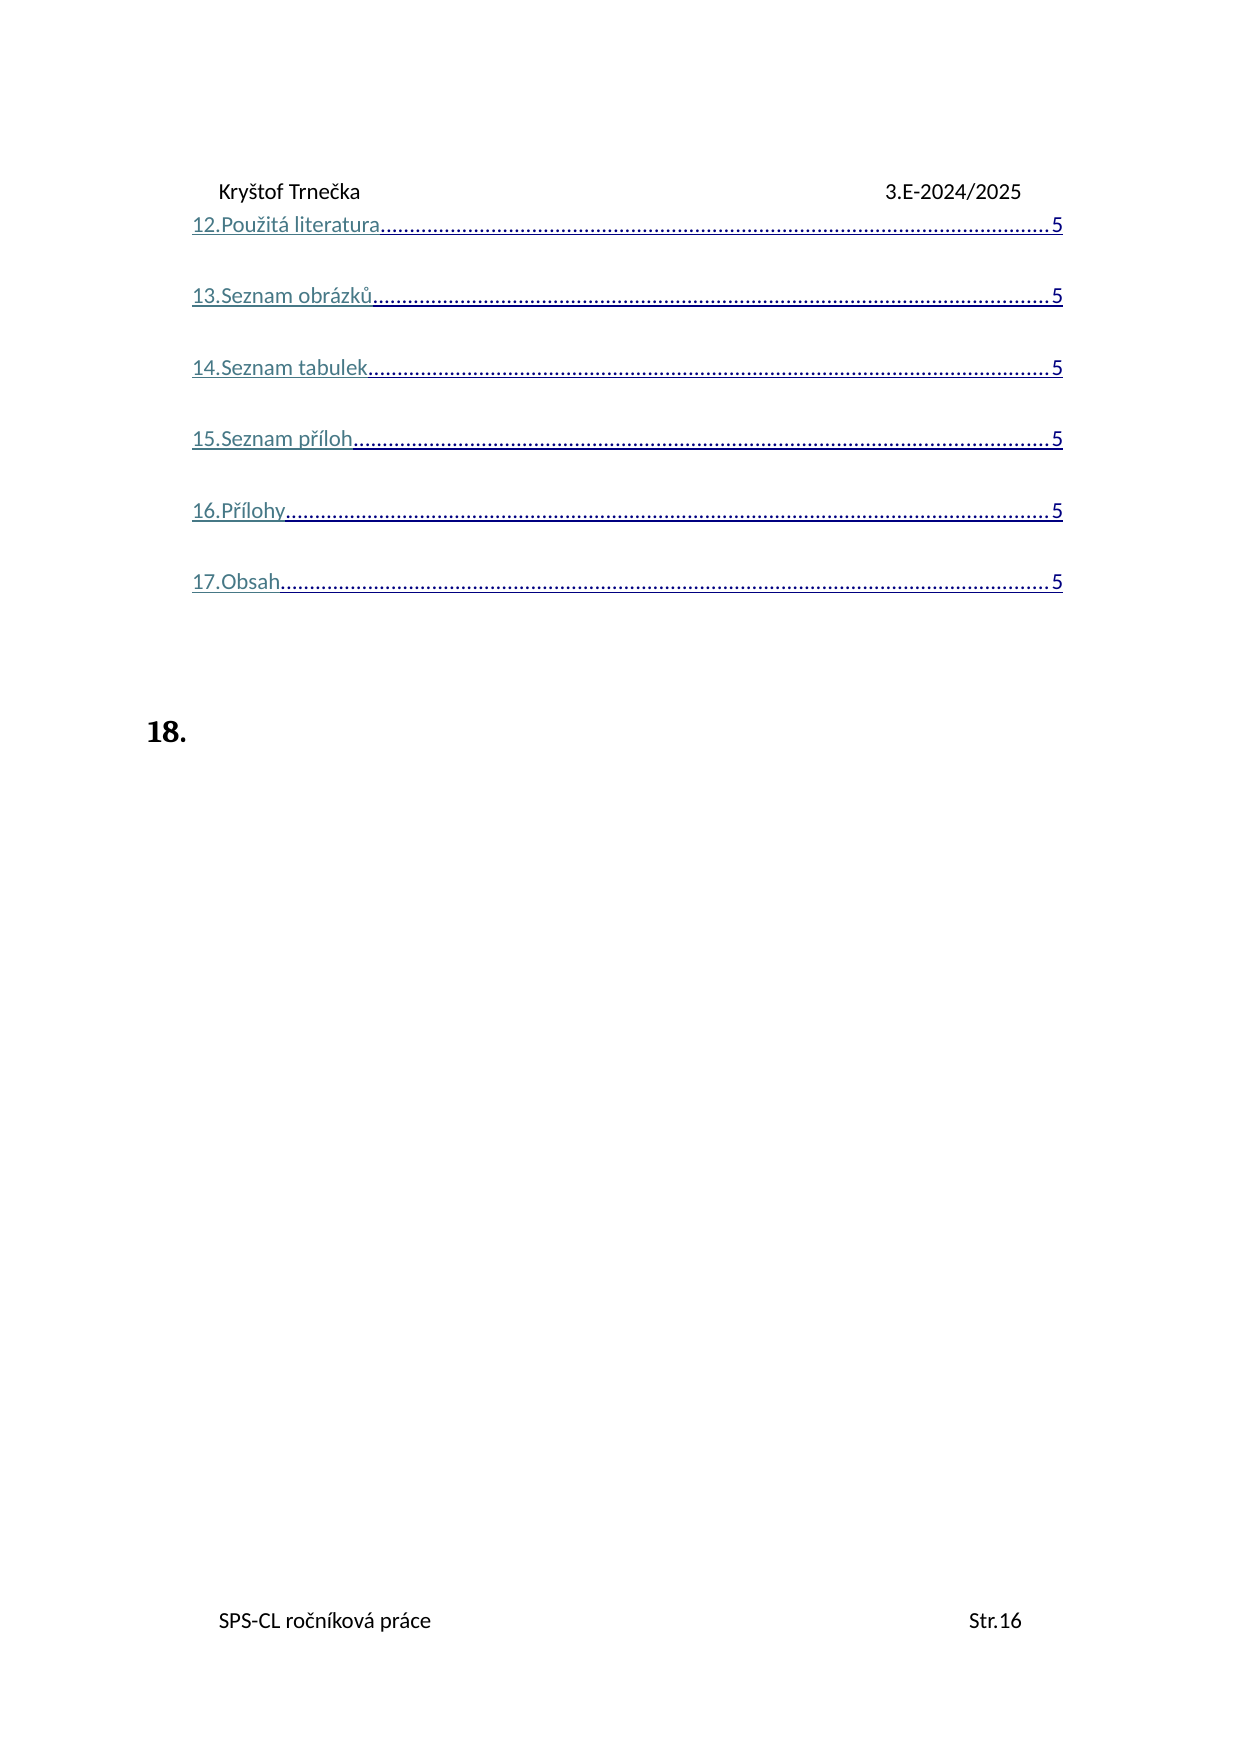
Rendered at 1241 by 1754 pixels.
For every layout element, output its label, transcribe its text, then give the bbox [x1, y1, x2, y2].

text [192, 522, 1063, 526]
text 13. Seznam obrázků 5 [192, 277, 1063, 305]
text [192, 378, 1063, 382]
text 16. Přílohy 5 [192, 491, 1063, 520]
text 12. Použitá literatura 5 [192, 205, 1063, 234]
text 17. Obsah 5 [192, 563, 1063, 592]
text [192, 450, 1063, 454]
text 14. Seznam tabulek 5 [192, 348, 1063, 377]
text 15. Seznam příloh 5 [192, 420, 1063, 448]
text [192, 593, 1063, 597]
text [192, 235, 1063, 239]
text [192, 307, 1063, 311]
